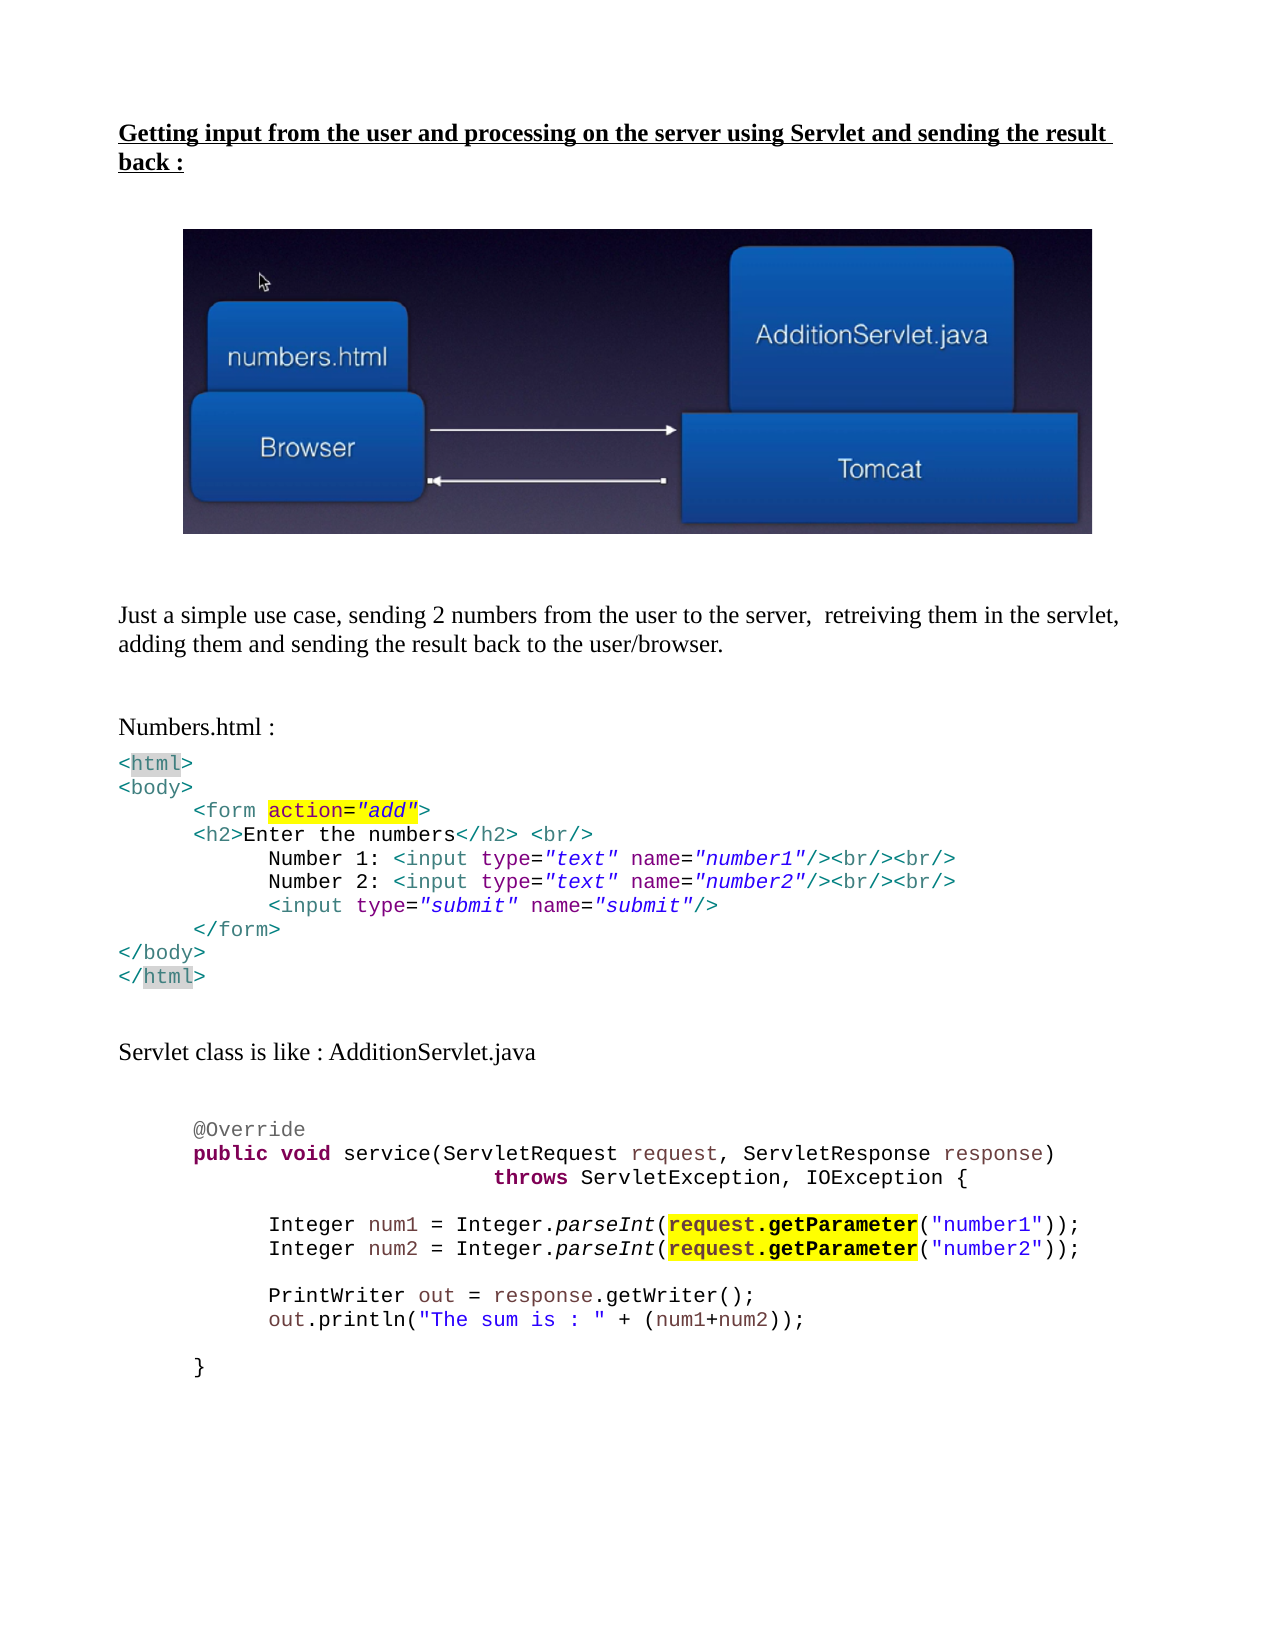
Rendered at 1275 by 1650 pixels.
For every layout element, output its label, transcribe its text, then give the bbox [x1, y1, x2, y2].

text Number 1: <input type="text" name="number1"/><br/><br/> [118, 848, 1157, 871]
text Getting input from the user and processing on the server using Servlet and sending the result back : [118, 118, 1157, 176]
text Number 2: <input type="text" name="number2"/><br/><br/> [118, 871, 1157, 895]
text <input type="submit" name="submit"/> [118, 895, 1157, 919]
text <html> [118, 753, 1157, 777]
text <body> [118, 777, 1157, 800]
text throws ServletException, IOException { [118, 1167, 1157, 1190]
text Just a simple use case, sending 2 numbers from the user to the server, retreiving them in the servlet, adding them and sending the result back to the user/browser. [118, 601, 1157, 658]
text <h2>Enter the numbers</h2> <br/> [118, 824, 1157, 848]
text Numbers.html : [118, 712, 1157, 741]
text Servlet class is like : AdditionServlet.java [118, 1037, 1157, 1066]
text <form action="add"> [118, 800, 1157, 824]
text public void service(ServletRequest request, ServletResponse response) [118, 1143, 1157, 1167]
text Integer num1 = Integer.parseInt(request.getParameter("number1")); [118, 1214, 1157, 1238]
picture [183, 229, 1093, 534]
text Integer num2 = Integer.parseInt(request.getParameter("number2")); [118, 1238, 1157, 1261]
text </html> [118, 966, 1157, 989]
text </body> [118, 942, 1157, 966]
text out.println("The sum is : " + (num1+num2)); [118, 1308, 1157, 1332]
text @Override [118, 1119, 1157, 1143]
text } [118, 1356, 1157, 1379]
text PrintWriter out = response.getWriter(); [118, 1285, 1157, 1308]
text </form> [118, 919, 1157, 942]
